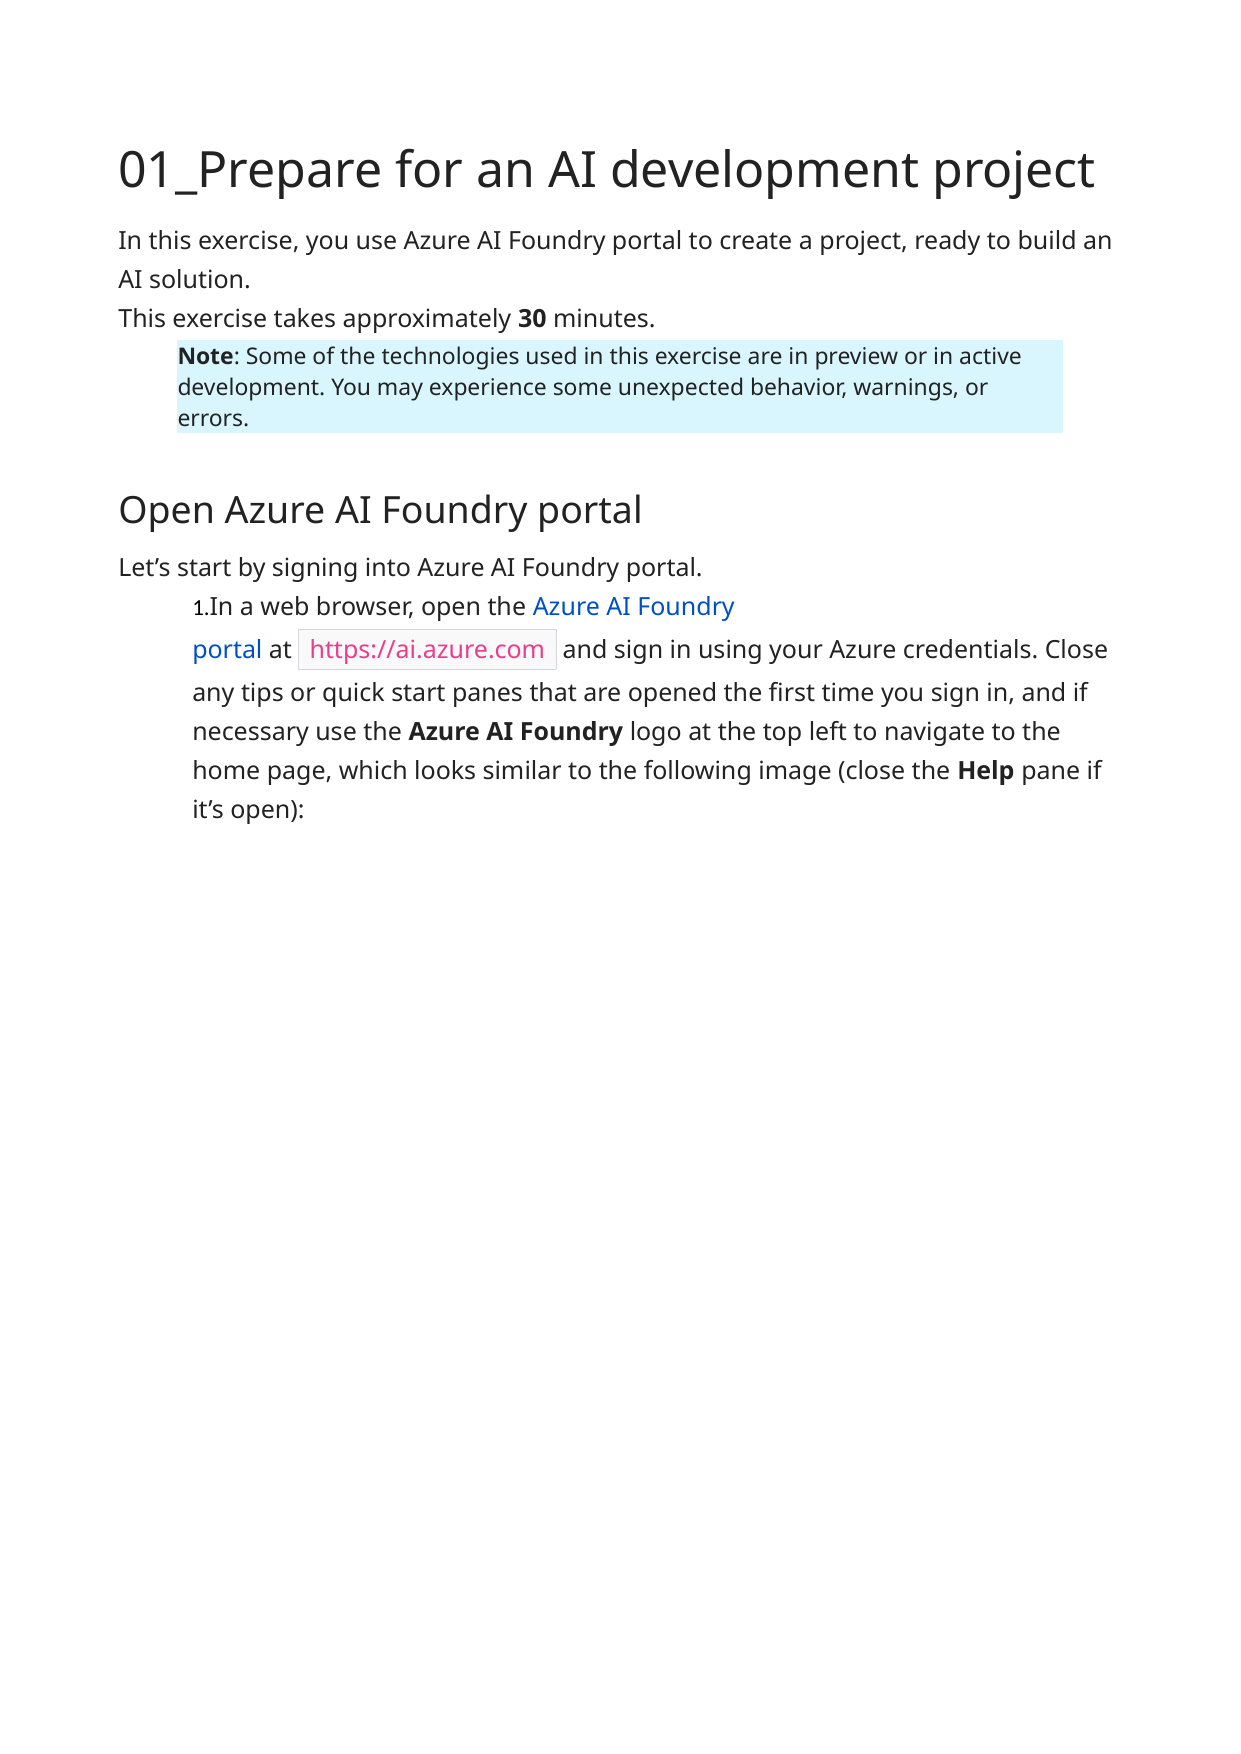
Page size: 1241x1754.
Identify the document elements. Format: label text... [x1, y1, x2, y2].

text This exercise takes approximately 30 minutes. [118, 301, 1122, 335]
text In this exercise, you use Azure AI Foundry portal to create a project, ready to build an AI solution. [118, 222, 1122, 296]
subtitle 01_Prepare for an AI development project [118, 134, 1122, 202]
text Let’s start by signing into Azure AI Foundry portal. [118, 550, 1122, 584]
subtitle Open Azure AI Foundry portal [118, 483, 1122, 534]
text Note: Some of the technologies used in this exercise are in preview or in active development. You may experience some unexpected behavior, warnings, or errors. [177, 340, 1063, 433]
list In a web browser, open the Azure AI Foundry portal at https://ai.azure.com and sign in using your Azure credentials. Close any tips or quick start panes that are opened the first time you sign in, and if necessary use the Azure AI Foundry logo at the top left to navigate to the home page, which looks similar to the following image (close the Help pane if it’s open): [118, 589, 1122, 826]
